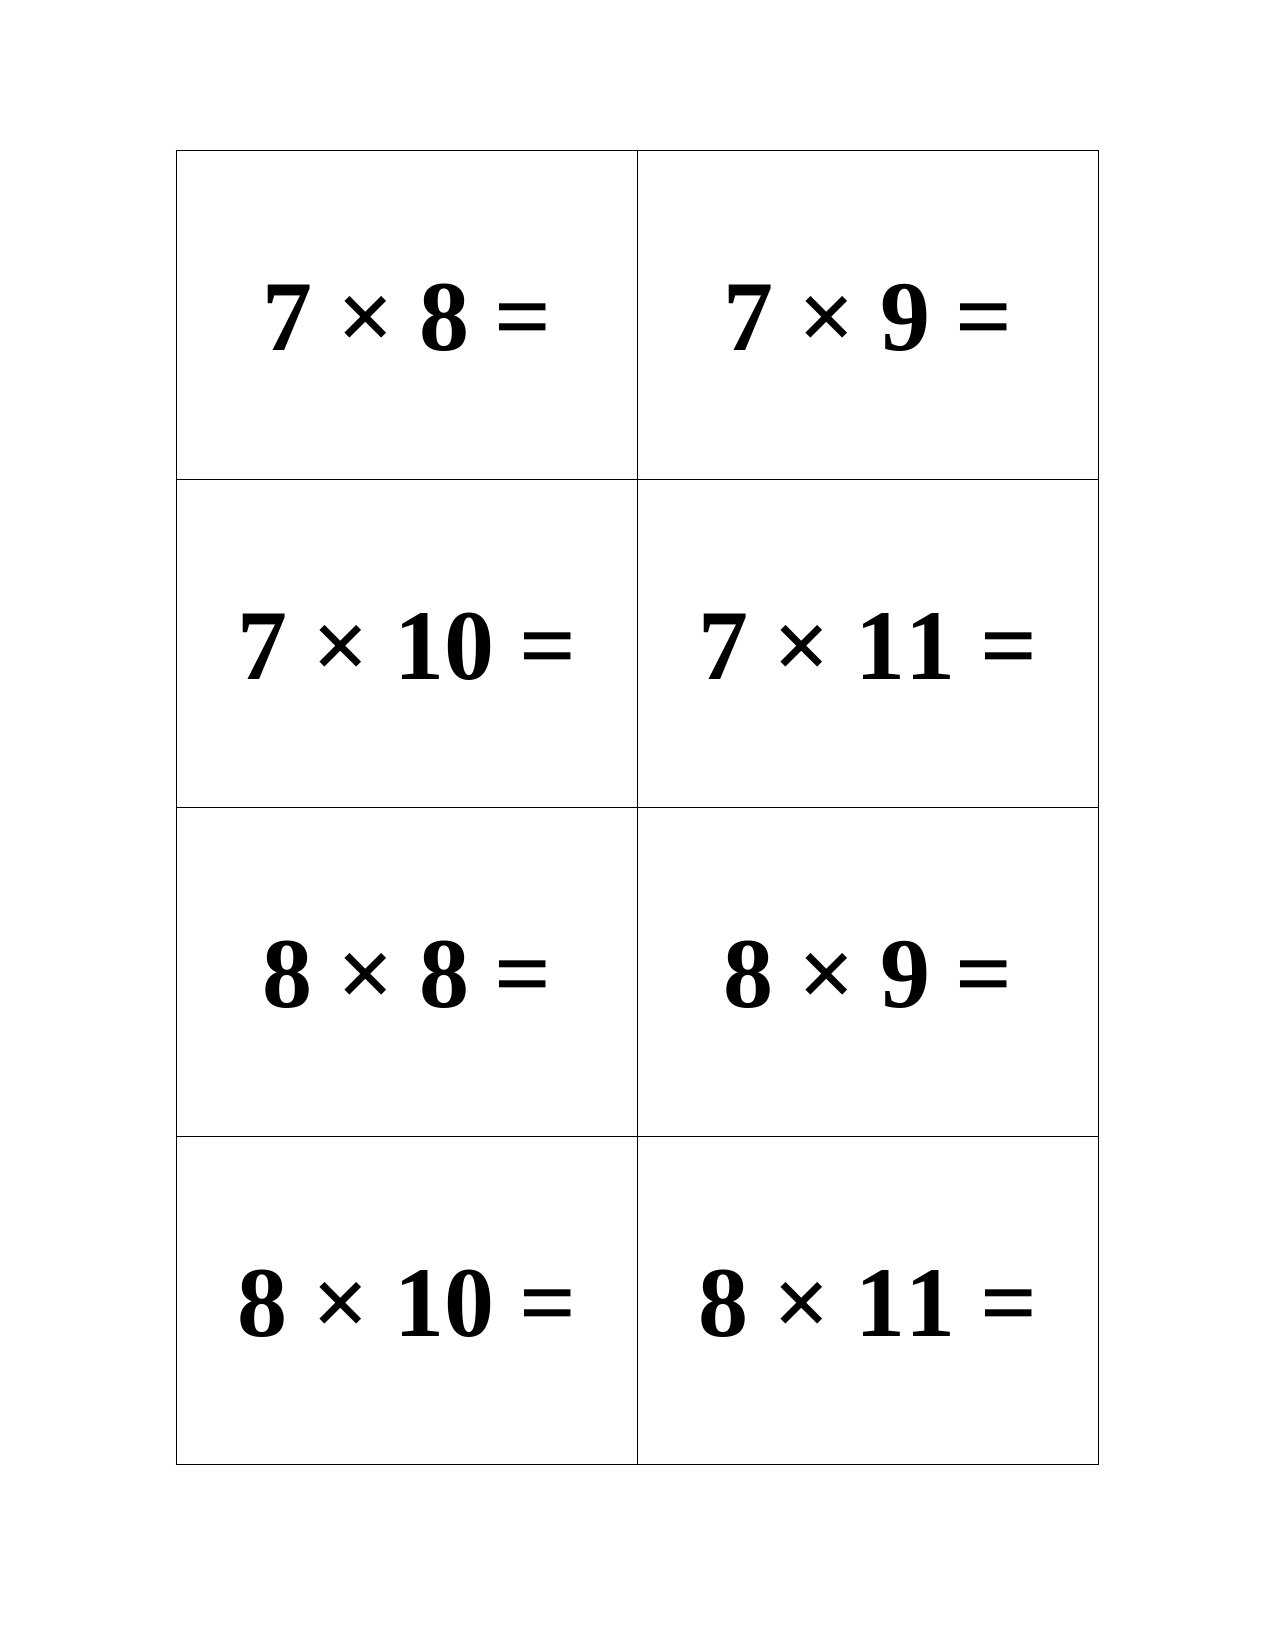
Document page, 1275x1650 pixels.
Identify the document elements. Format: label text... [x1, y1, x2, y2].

table_cell 8 × 11 = [638, 1137, 1098, 1464]
table_cell 7 × 8 = [177, 151, 637, 478]
table_cell 8 × 10 = [177, 1137, 637, 1464]
table_cell 7 × 11 = [638, 480, 1098, 807]
table_cell 8 × 9 = [638, 808, 1098, 1136]
table_cell 7 × 10 = [177, 480, 637, 807]
table_cell 7 × 9 = [638, 151, 1098, 478]
table_cell 8 × 8 = [177, 808, 637, 1136]
